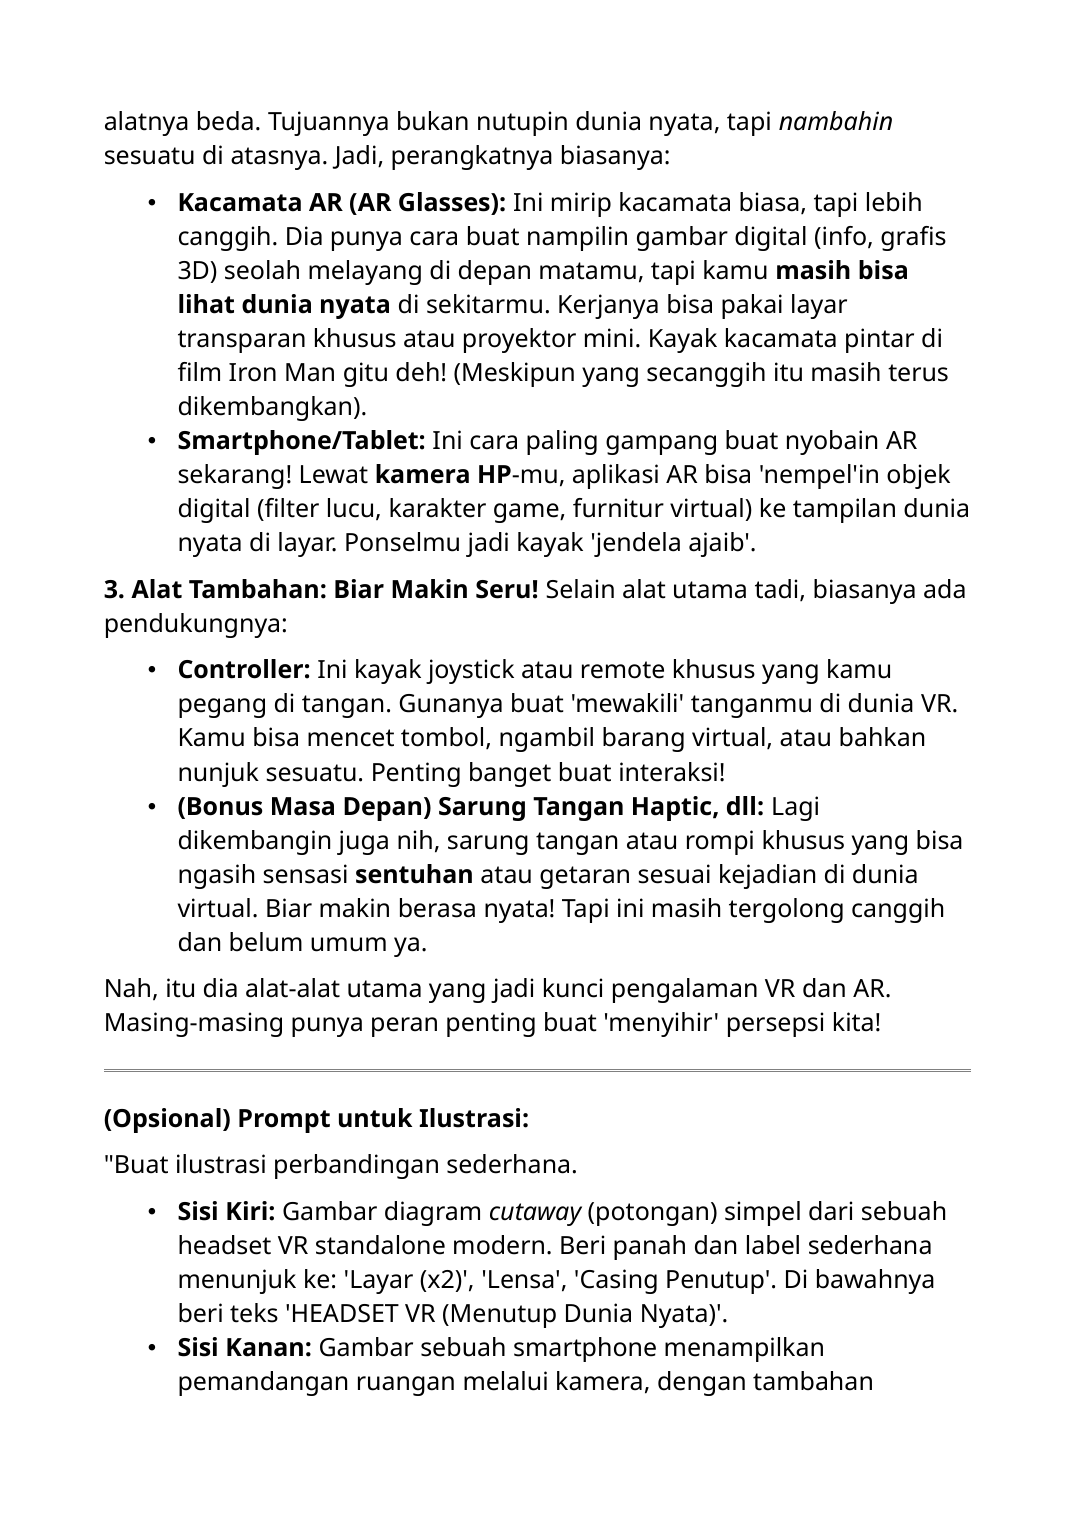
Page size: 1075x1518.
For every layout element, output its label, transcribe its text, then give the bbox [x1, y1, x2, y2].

text (Opsional) Prompt untuk Ilustrasi: [103, 1101, 971, 1134]
list Kacamata AR (AR Glasses): Ini mirip kacamata biasa, tapi lebih canggih. Dia punya cara buat nampilin gambar digital (info, grafis 3D) seolah melayang di depan matamu, tapi kamu masih bisa lihat dunia nyata di sekitarmu. Kerjanya bisa pakai layar transparan khusus atau proyektor mini. Kayak kacamata pintar di film Iron Man gitu deh! (Meskipun yang secanggih itu masih terus dikembangkan). [148, 184, 971, 423]
text "Buat ilustrasi perbandingan sederhana. [103, 1147, 971, 1181]
list Sisi Kanan: Gambar sebuah smartphone menampilkan pemandangan ruangan melalui kamera, dengan tambahan [148, 1330, 971, 1398]
text 3. Alat Tambahan: Biar Makin Seru! Selain alat utama tadi, biasanya ada pendukungnya: [103, 571, 971, 639]
text alatnya beda. Tujuannya bukan nutupin dunia nyata, tapi nambahin sesuatu di atasnya. Jadi, perangkatnya biasanya: [103, 103, 971, 172]
list (Bonus Masa Depan) Sarung Tangan Haptic, dll: Lagi dikembangin juga nih, sarung tangan atau rompi khusus yang bisa ngasih sensasi sentuhan atau getaran sesuai kejadian di dunia virtual. Biar makin berasa nyata! Tapi ini masih tergolong canggih dan belum umum ya. [148, 788, 971, 958]
text Nah, itu dia alat-alat utama yang jadi kunci pengalaman VR dan AR. Masing-masing punya peran penting buat 'menyihir' persepsi kita! [103, 971, 971, 1039]
list Controller: Ini kayak joystick atau remote khusus yang kamu pegang di tangan. Gunanya buat 'mewakili' tanganmu di dunia VR. Kamu bisa mencet tombol, ngambil barang virtual, atau bahkan nunjuk sesuatu. Penting banget buat interaksi! [148, 652, 971, 788]
list Sisi Kiri: Gambar diagram cutaway (potongan) simpel dari sebuah headset VR standalone modern. Beri panah dan label sederhana menunjuk ke: 'Layar (x2)', 'Lensa', 'Casing Penutup'. Di bawahnya beri teks 'HEADSET VR (Menutup Dunia Nyata)'. [148, 1194, 971, 1330]
list Smartphone/Tablet: Ini cara paling gampang buat nyobain AR sekarang! Lewat kamera HP-mu, aplikasi AR bisa 'nempel'in objek digital (filter lucu, karakter game, furnitur virtual) ke tampilan dunia nyata di layar. Ponselmu jadi kayak 'jendela ajaib'. [148, 423, 971, 559]
